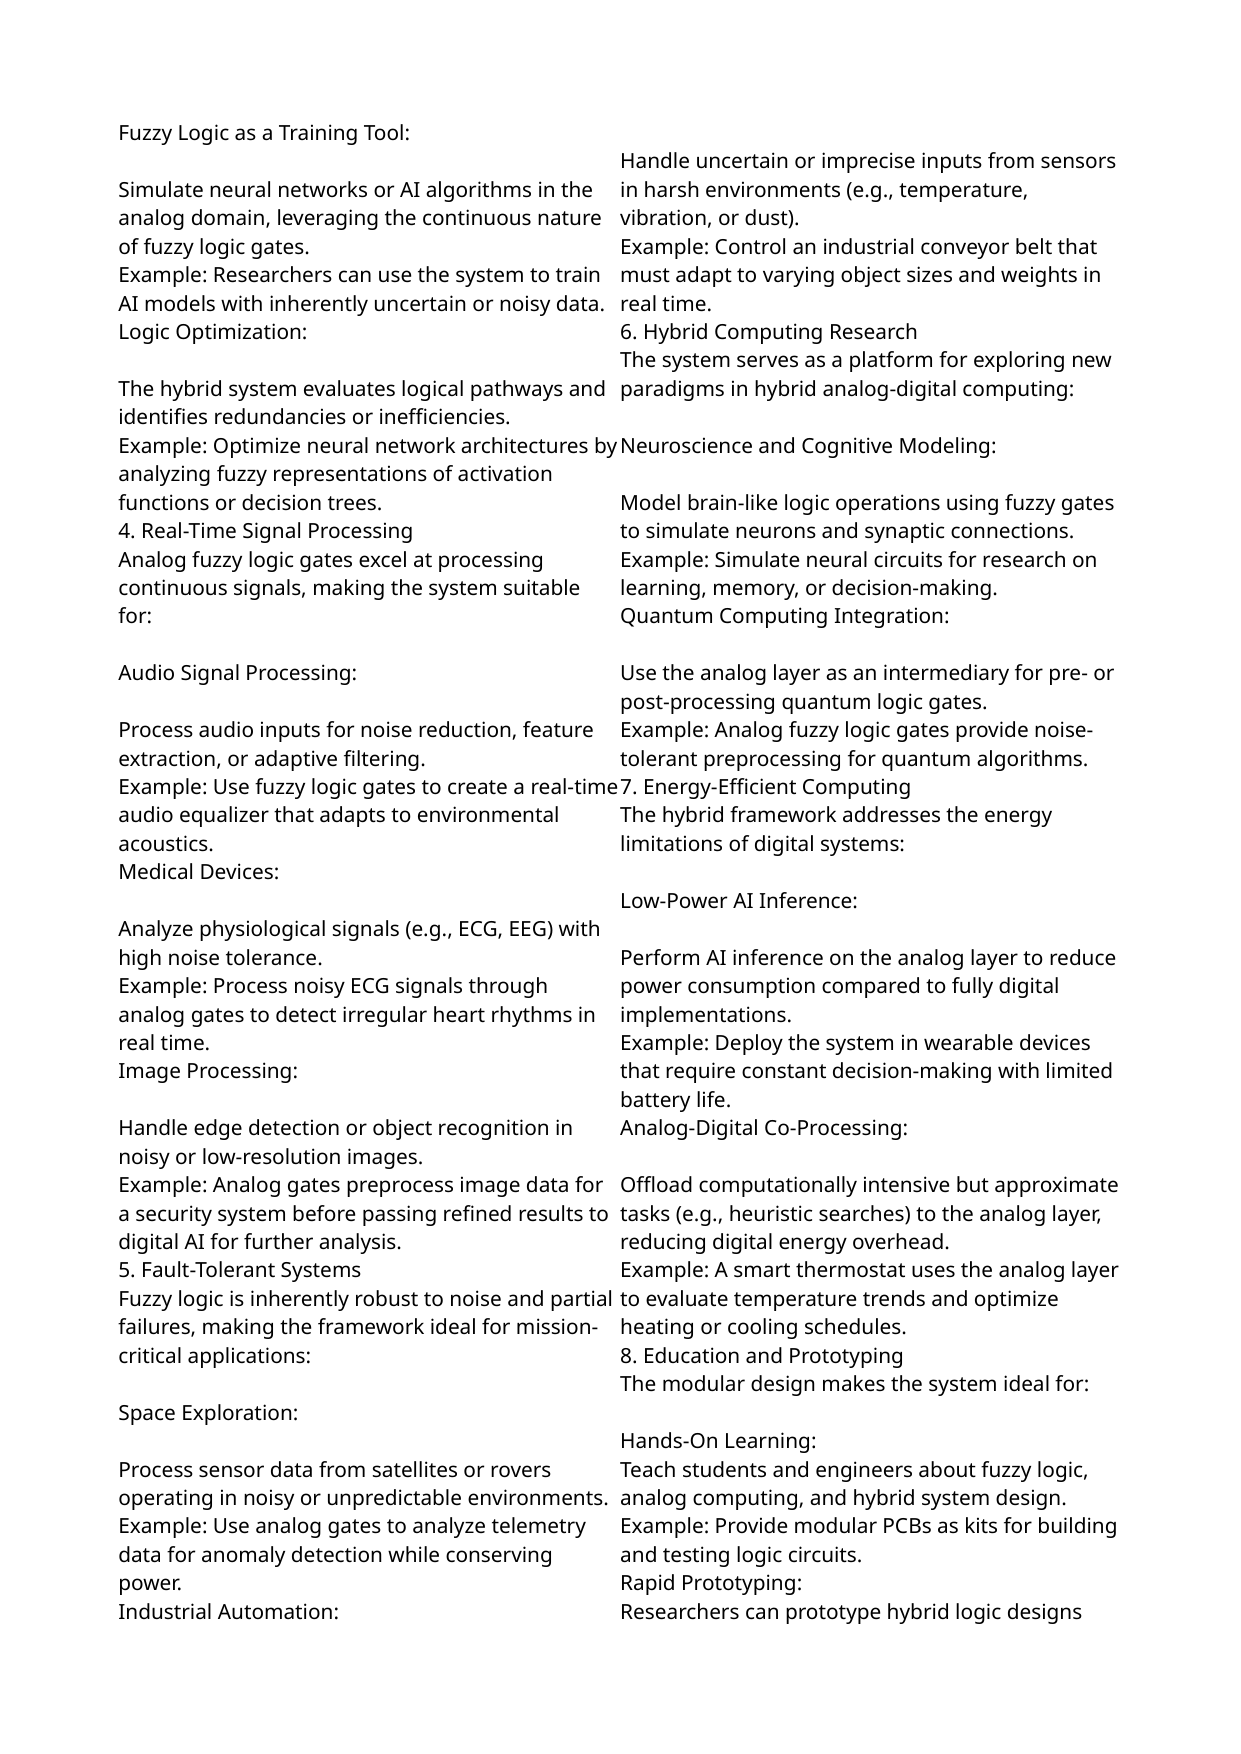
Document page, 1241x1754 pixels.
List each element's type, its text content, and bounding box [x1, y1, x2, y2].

text Hands-On Learning: [620, 1426, 1122, 1455]
text 4. Real-Time Signal Processing [118, 516, 620, 545]
text Example: Use analog gates to analyze telemetry data for anomaly detection while conserving power. [118, 1512, 620, 1597]
text The hybrid framework addresses the energy limitations of digital systems: [620, 801, 1122, 857]
text Perform AI inference on the analog layer to reduce power consumption compared to fully digital implementations. [620, 943, 1122, 1028]
text Medical Devices: [118, 857, 620, 886]
text Quantum Computing Integration: [620, 602, 1122, 630]
text Image Processing: [118, 1057, 620, 1085]
text 8. Education and Prototyping [620, 1341, 1122, 1369]
text Example: Analog gates preprocess image data for a security system before passing refined results to digital AI for further analysis. [118, 1170, 620, 1256]
text The hybrid system evaluates logical pathways and identifies redundancies or inefficiencies. [118, 374, 620, 431]
text 6. Hybrid Computing Research [620, 317, 1122, 346]
text Analog-Digital Co-Processing: [620, 1113, 1122, 1142]
text Logic Optimization: [118, 317, 620, 346]
text Example: Use fuzzy logic gates to create a real-time audio equalizer that adapts to environmental acoustics. [118, 772, 620, 857]
text Example: Deploy the system in wearable devices that require constant decision-making with limited battery life. [620, 1028, 1122, 1113]
text The system serves as a platform for exploring new paradigms in hybrid analog-digital computing: [620, 346, 1122, 402]
text Offload computationally intensive but approximate tasks (e.g., heuristic searches) to the analog layer, reducing digital energy overhead. [620, 1170, 1122, 1256]
text Example: A smart thermostat uses the analog layer to evaluate temperature trends and optimize heating or cooling schedules. [620, 1256, 1122, 1341]
text Fuzzy Logic as a Training Tool: [118, 118, 620, 147]
text 5. Fault-Tolerant Systems [118, 1256, 620, 1284]
text Example: Control an industrial conveyor belt that must adapt to varying object sizes and weights in real time. [620, 232, 1122, 317]
text Rapid Prototyping: [620, 1568, 1122, 1597]
text Example: Researchers can use the system to train AI models with inherently uncertain or noisy data. [118, 260, 620, 317]
text Neuroscience and Cognitive Modeling: [620, 431, 1122, 459]
text Example: Simulate neural circuits for research on learning, memory, or decision-making. [620, 545, 1122, 602]
text Researchers can prototype hybrid logic designs [620, 1597, 1122, 1625]
text Low-Power AI Inference: [620, 886, 1122, 914]
text Space Exploration: [118, 1398, 620, 1426]
text Example: Optimize neural network architectures by analyzing fuzzy representations of activation functions or decision trees. [118, 431, 620, 516]
text Teach students and engineers about fuzzy logic, analog computing, and hybrid system design. [620, 1455, 1122, 1512]
text Fuzzy logic is inherently robust to noise and partial failures, making the framework ideal for mission-critical applications: [118, 1284, 620, 1369]
text Analog fuzzy logic gates excel at processing continuous signals, making the system suitable for: [118, 545, 620, 630]
text Handle uncertain or imprecise inputs from sensors in harsh environments (e.g., temperature, vibration, or dust). [620, 147, 1122, 232]
text Analyze physiological signals (e.g., ECG, EEG) with high noise tolerance. [118, 914, 620, 971]
text Industrial Automation: [118, 1597, 620, 1625]
text 7. Energy-Efficient Computing [620, 772, 1122, 801]
text The modular design makes the system ideal for: [620, 1369, 1122, 1398]
text Simulate neural networks or AI algorithms in the analog domain, leveraging the continuous nature of fuzzy logic gates. [118, 175, 620, 260]
text Audio Signal Processing: [118, 658, 620, 687]
text Example: Process noisy ECG signals through analog gates to detect irregular heart rhythms in real time. [118, 971, 620, 1057]
text Example: Provide modular PCBs as kits for building and testing logic circuits. [620, 1512, 1122, 1568]
text Use the analog layer as an intermediary for pre- or post-processing quantum logic gates. [620, 658, 1122, 715]
text Handle edge detection or object recognition in noisy or low-resolution images. [118, 1113, 620, 1170]
text Process audio inputs for noise reduction, feature extraction, or adaptive filtering. [118, 715, 620, 772]
text Model brain-like logic operations using fuzzy gates to simulate neurons and synaptic connections. [620, 488, 1122, 545]
text Example: Analog fuzzy logic gates provide noise-tolerant preprocessing for quantum algorithms. [620, 715, 1122, 772]
text Process sensor data from satellites or rovers operating in noisy or unpredictable environments. [118, 1455, 620, 1512]
